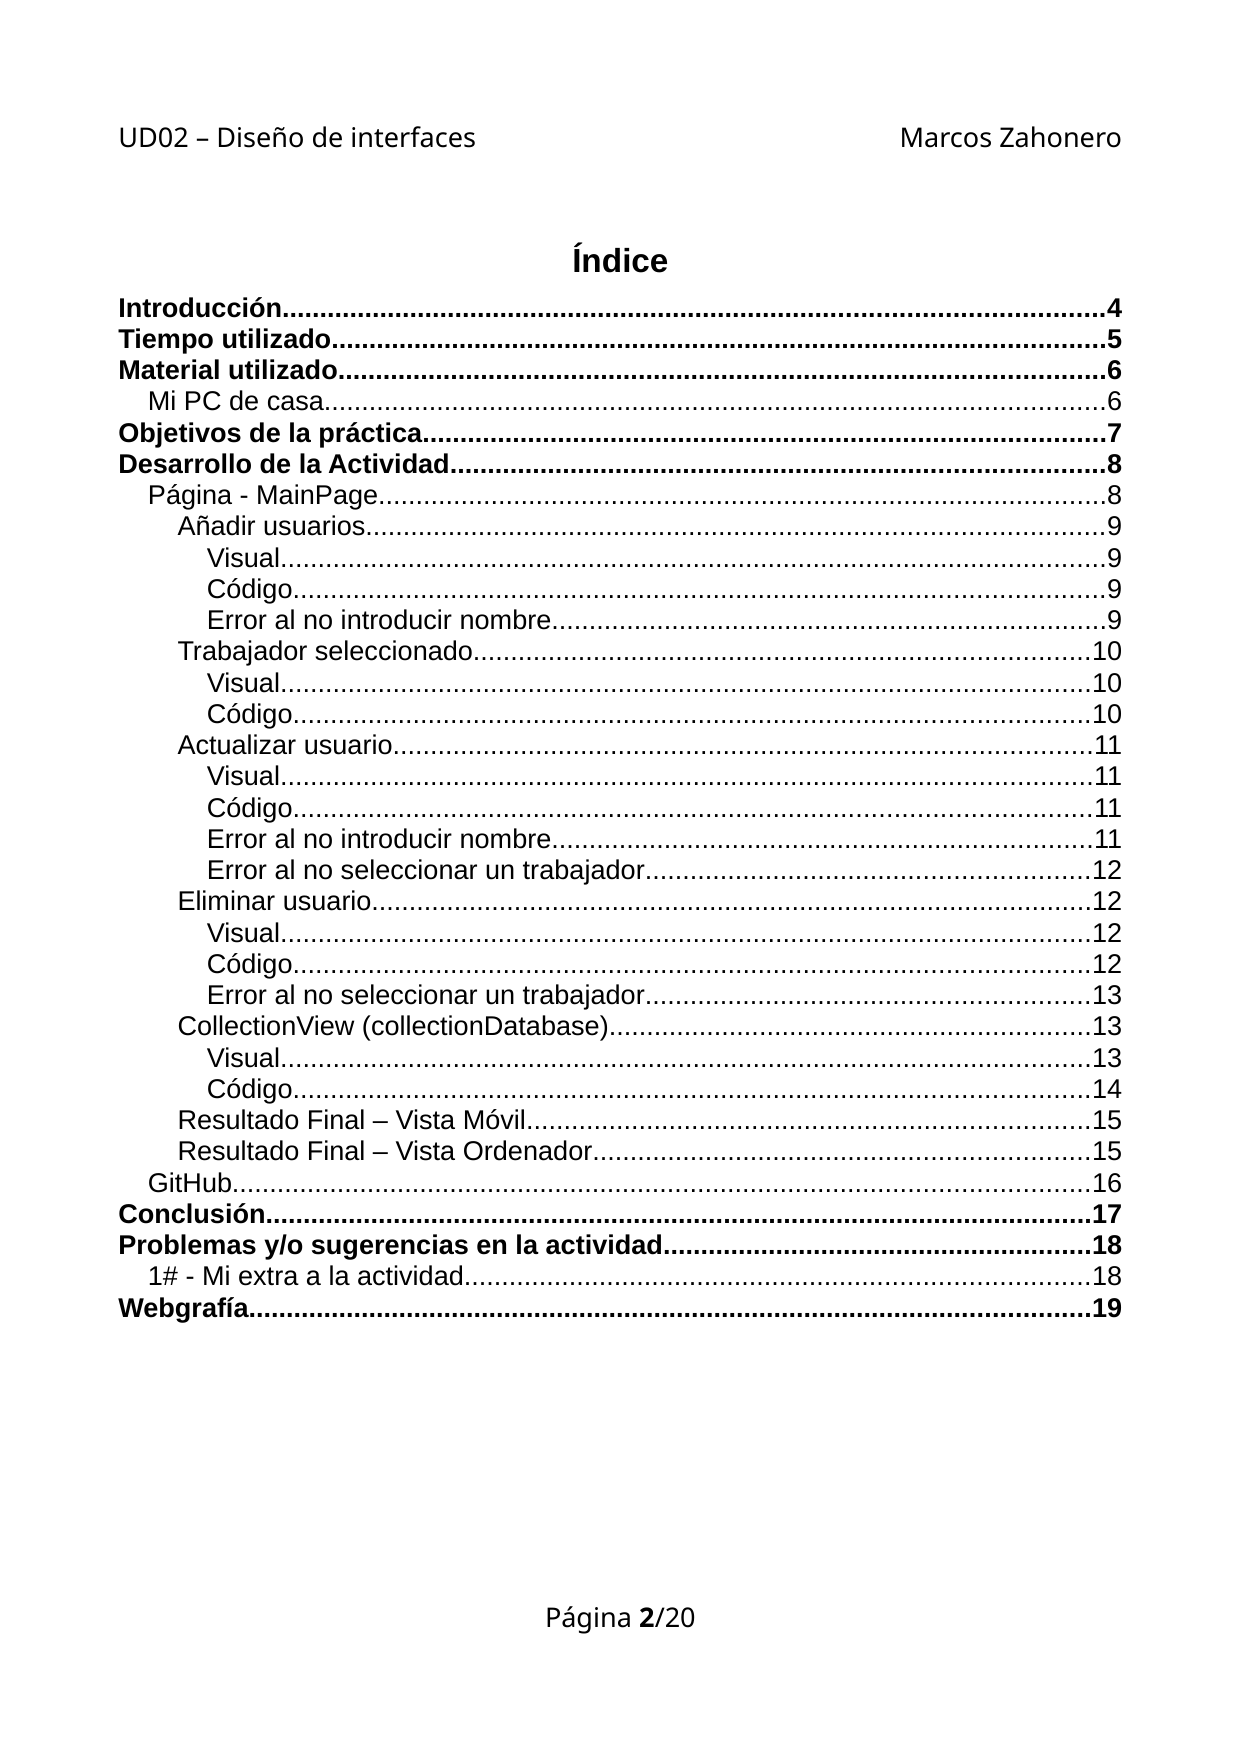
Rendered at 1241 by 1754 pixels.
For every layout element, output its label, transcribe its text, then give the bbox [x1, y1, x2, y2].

subtitle Desarrollo de la Actividad 8 [118, 448, 1122, 479]
text Resultado Final – Vista Ordenador 15 [177, 1135, 1122, 1167]
text Error al no seleccionar un trabajador 13 [207, 979, 1122, 1010]
text Error al no seleccionar un trabajador 12 [207, 854, 1122, 885]
text Resultado Final – Vista Móvil 15 [177, 1104, 1122, 1135]
text GitHub 16 [148, 1167, 1122, 1198]
text Error al no introducir nombre 9 [207, 604, 1122, 635]
text Trabajador seleccionado 10 [177, 635, 1122, 667]
subtitle Introducción 4 [118, 292, 1122, 323]
text Error al no introducir nombre 11 [207, 823, 1122, 854]
text Código 10 [207, 698, 1122, 729]
subtitle Tiempo utilizado 5 [118, 323, 1122, 354]
text Página - MainPage 8 [148, 479, 1122, 510]
text Visual 12 [207, 917, 1122, 948]
text CollectionView (collectionDatabase) 13 [177, 1010, 1122, 1042]
text Eliminar usuario 12 [177, 885, 1122, 917]
text Mi PC de casa 6 [148, 385, 1122, 417]
text Actualizar usuario 11 [177, 729, 1122, 760]
text Código 9 [207, 573, 1122, 604]
text Visual 13 [207, 1042, 1122, 1073]
subtitle Índice [118, 241, 1122, 279]
text Visual 11 [207, 760, 1122, 792]
subtitle Material utilizado 6 [118, 354, 1122, 385]
text Visual 10 [207, 667, 1122, 698]
text Código 12 [207, 948, 1122, 979]
text Código 11 [207, 792, 1122, 823]
text Visual 9 [207, 542, 1122, 573]
subtitle Objetivos de la práctica 7 [118, 417, 1122, 448]
subtitle Problemas y/o sugerencias en la actividad 18 [118, 1229, 1122, 1260]
subtitle Webgrafía 19 [118, 1292, 1122, 1323]
text 1# - Mi extra a la actividad 18 [148, 1260, 1122, 1292]
subtitle Conclusión 17 [118, 1198, 1122, 1229]
text Código 14 [207, 1073, 1122, 1104]
text Añadir usuarios 9 [177, 510, 1122, 542]
